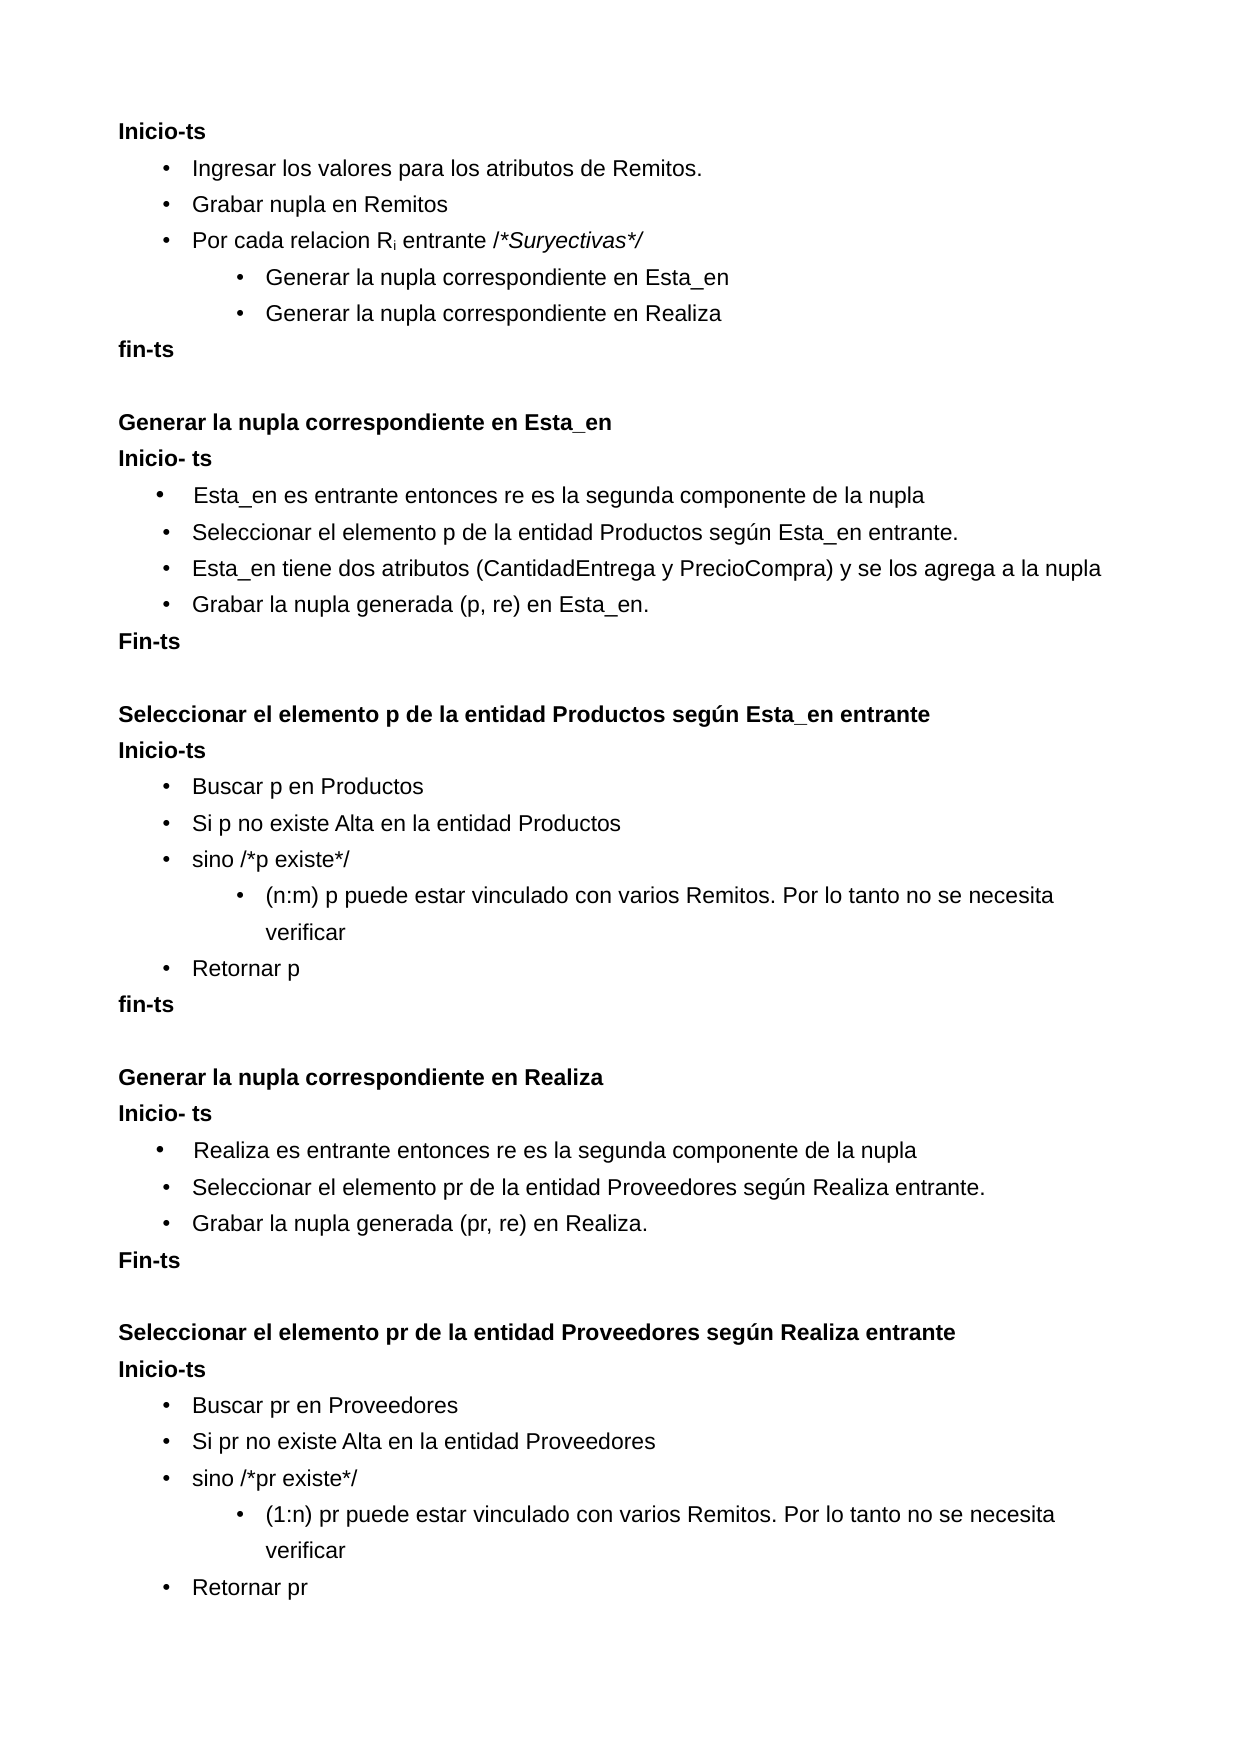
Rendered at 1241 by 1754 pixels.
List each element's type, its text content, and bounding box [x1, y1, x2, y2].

text Seleccionar el elemento pr de la entidad Proveedores según Realiza entrante [118, 1319, 1122, 1346]
text Inicio-ts [118, 118, 1122, 144]
text fin-ts [118, 991, 1122, 1018]
text fin-ts [118, 336, 1122, 363]
list Ingresar los valores para los atributos de Remitos. [162, 154, 1122, 181]
text Generar la nupla correspondiente en Esta_en [118, 409, 1122, 435]
list Buscar pr en Proveedores [162, 1392, 1122, 1418]
text Fin-ts [118, 628, 1122, 654]
list Grabar nupla en Remitos [162, 191, 1122, 217]
text Inicio-ts [118, 1356, 1122, 1382]
text Inicio-ts [118, 737, 1122, 763]
list Si pr no existe Alta en la entidad Proveedores [162, 1428, 1122, 1455]
list Grabar la nupla generada (p, re) en Esta_en. [162, 591, 1122, 618]
list Esta_en es entrante entonces re es la segunda componente de la nupla [156, 482, 1122, 508]
list sino /*p existe*/ [162, 846, 1122, 872]
list Esta_en tiene dos atributos (CantidadEntrega y PrecioCompra) y se los agrega a la nupla [162, 555, 1122, 581]
list Si p no existe Alta en la entidad Productos [162, 809, 1122, 836]
list (n:m) p puede estar vinculado con varios Remitos. Por lo tanto no se necesita verificar [236, 882, 1122, 945]
list sino /*pr existe*/ [162, 1465, 1122, 1491]
list Realiza es entrante entonces re es la segunda componente de la nupla [156, 1137, 1122, 1164]
text Fin-ts [118, 1247, 1122, 1273]
list Generar la nupla correspondiente en Realiza [236, 300, 1122, 326]
text Seleccionar el elemento p de la entidad Productos según Esta_en entrante [118, 701, 1122, 727]
list Buscar p en Productos [162, 773, 1122, 799]
list Retornar pr [162, 1574, 1122, 1600]
list Por cada relacion Ri entrante /*Suryectivas*/ [162, 227, 1122, 253]
text Generar la nupla correspondiente en Realiza [118, 1064, 1122, 1090]
list (1:n) pr puede estar vinculado con varios Remitos. Por lo tanto no se necesita verificar [236, 1501, 1122, 1564]
list Retornar p [162, 955, 1122, 981]
list Grabar la nupla generada (pr, re) en Realiza. [162, 1210, 1122, 1237]
text Inicio- ts [118, 445, 1122, 472]
list Seleccionar el elemento pr de la entidad Proveedores según Realiza entrante. [162, 1174, 1122, 1200]
list Generar la nupla correspondiente en Esta_en [236, 263, 1122, 290]
text Inicio- ts [118, 1100, 1122, 1127]
list Seleccionar el elemento p de la entidad Productos según Esta_en entrante. [162, 519, 1122, 545]
